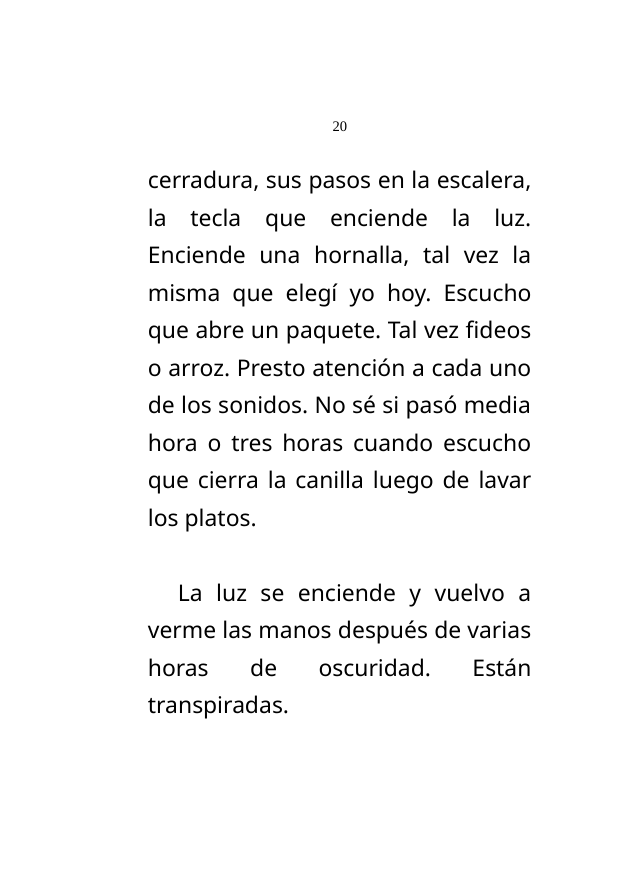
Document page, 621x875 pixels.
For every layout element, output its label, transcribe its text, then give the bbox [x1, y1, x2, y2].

text La luz se enciende y vuelvo a verme las manos después de varias horas de oscuridad. Están transpiradas. [148, 577, 532, 721]
text cerradura, sus pasos en la escalera, la tecla que enciende la luz. Enciende una hornalla, tal vez la misma que elegí yo hoy. Escucho que abre un paquete. Tal vez fideos o arroz. Presto atención a cada uno de los sonidos. No sé si pasó media hora o tres horas cuando escucho que cierra la canilla luego de lavar los platos. [148, 164, 532, 533]
